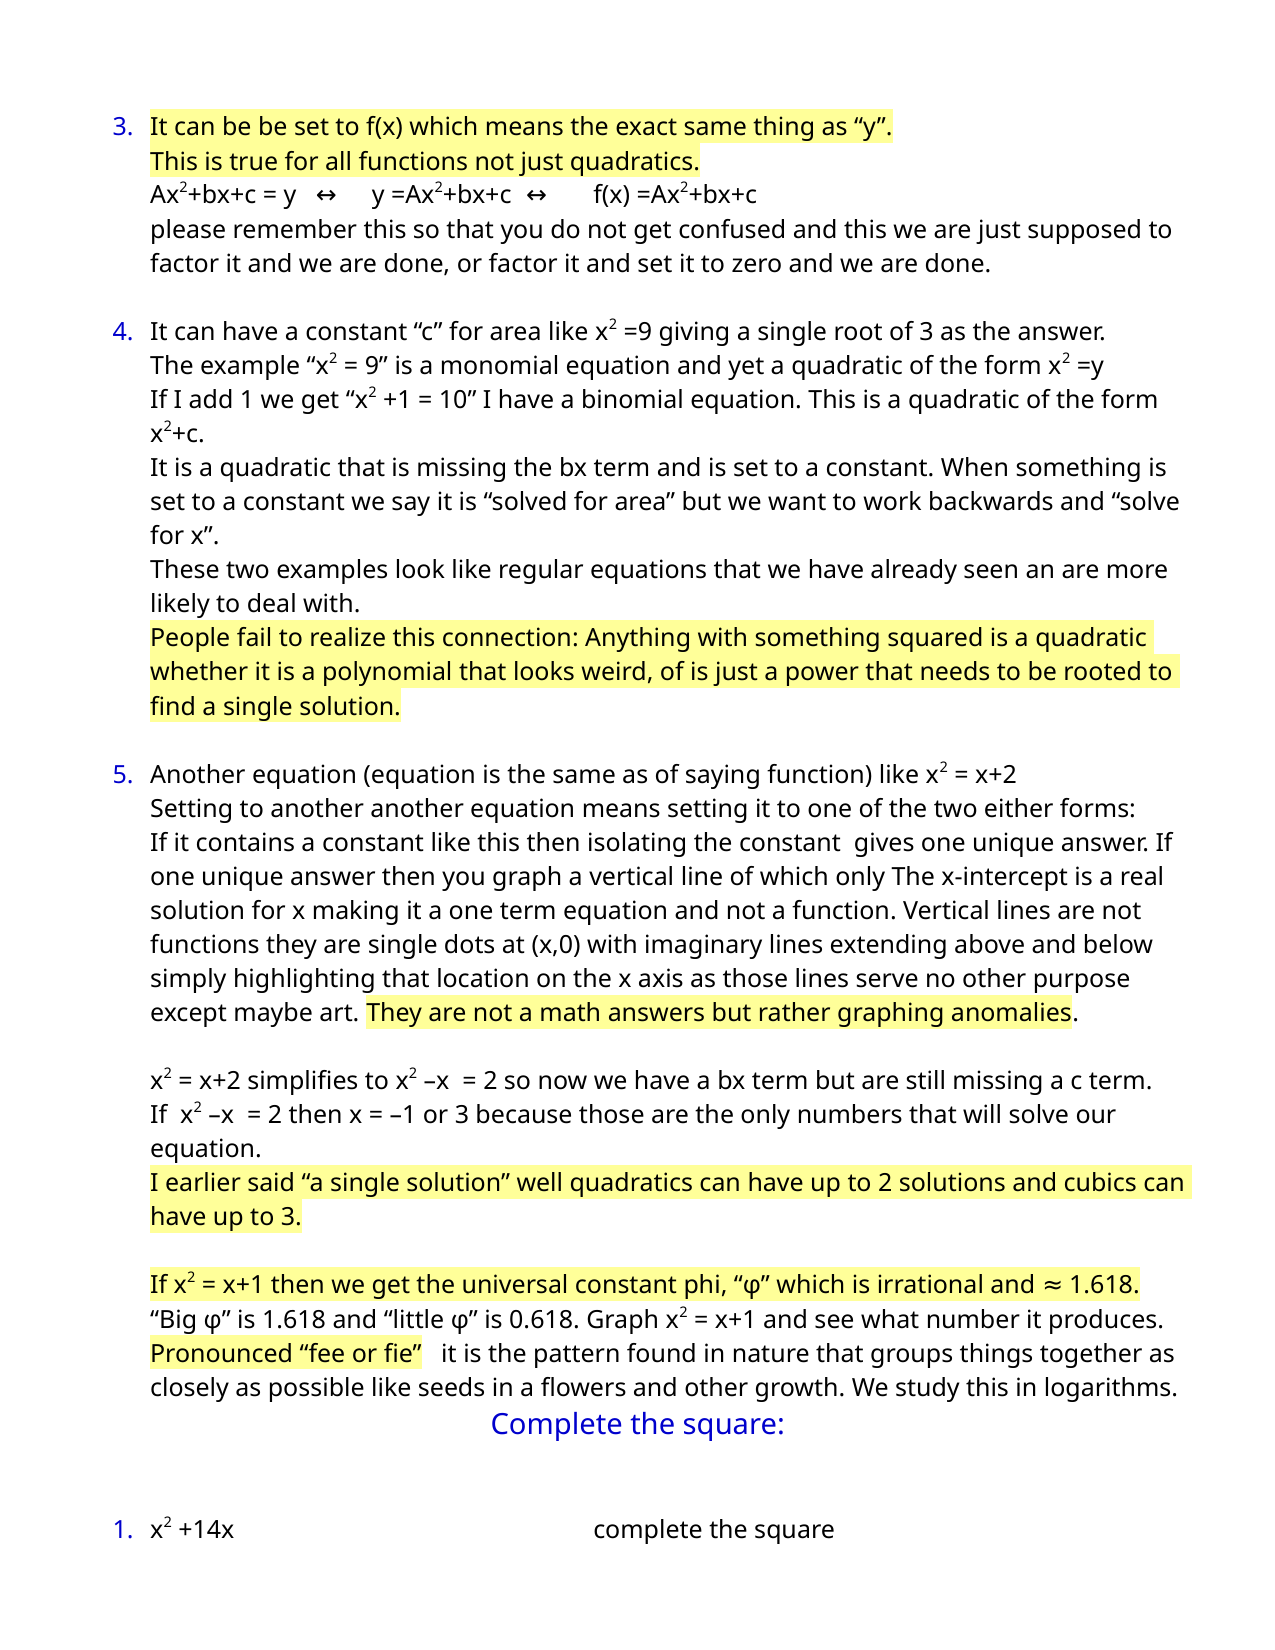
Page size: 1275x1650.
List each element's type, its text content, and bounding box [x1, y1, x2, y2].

list If x2 = x+1 then we get the universal constant phi, “φ” which is irrational and ≈ 1.618. [112, 1267, 1200, 1301]
text Complete the square: [75, 1403, 1200, 1443]
list These two examples look like regular equations that we have already seen an are more likely to deal with. [112, 552, 1200, 620]
list People fail to realize this connection: Anything with something squared is a quadratic whether it is a polynomial that looks weird, of is just a power that needs to be rooted to find a single solution. [112, 620, 1200, 722]
list This is true for all functions not just quadratics. [112, 143, 1200, 177]
list It can be be set to f(x) which means the exact same thing as “y”. [112, 109, 1200, 143]
list Ax2+bx+c = y ↔ y =Ax2+bx+c ↔ f(x) =Ax2+bx+c [112, 177, 1200, 211]
list “Big φ” is 1.618 and “little φ” is 0.618. Graph x2 = x+1 and see what number it produces. [112, 1301, 1200, 1335]
list x2 +14x complete the square [112, 1511, 1200, 1545]
list Pronounced “fee or fie” it is the pattern found in nature that groups things together as closely as possible like seeds in a flowers and other growth. We study this in logarithms. [112, 1335, 1200, 1403]
list It is a quadratic that is missing the bx term and is set to a constant. When something is set to a constant we say it is “solved for area” but we want to work backwards and “solve for x”. [112, 450, 1200, 552]
list If it contains a constant like this then isolating the constant gives one unique answer. If one unique answer then you graph a vertical line of which only The x-intercept is a real solution for x making it a one term equation and not a function. Vertical lines are not functions they are single dots at (x,0) with imaginary lines extending above and below simply highlighting that location on the x axis as those lines serve no other purpose except maybe art. They are not a math answers but rather graphing anomalies. [112, 824, 1200, 1029]
list x2 = x+2 simplifies to x2 –x = 2 so now we have a bx term but are still missing a c term. [112, 1063, 1200, 1097]
list Another equation (equation is the same as of saying function) like x2 = x+2 [112, 756, 1200, 790]
list please remember this so that you do not get confused and this we are just supposed to factor it and we are done, or factor it and set it to zero and we are done. [112, 211, 1200, 279]
list If x2 –x = 2 then x = –1 or 3 because those are the only numbers that will solve our equation. [112, 1097, 1200, 1165]
list Setting to another another equation means setting it to one of the two either forms: [112, 790, 1200, 824]
list The example “x2 = 9” is a monomial equation and yet a quadratic of the form x2 =y [112, 347, 1200, 382]
list I earlier said “a single solution” well quadratics can have up to 2 solutions and cubics can have up to 3. [112, 1165, 1200, 1233]
list If I add 1 we get “x2 +1 = 10” I have a binomial equation. This is a quadratic of the form x2+c. [112, 382, 1200, 450]
list It can have a constant “c” for area like x2 =9 giving a single root of 3 as the answer. [112, 313, 1200, 347]
